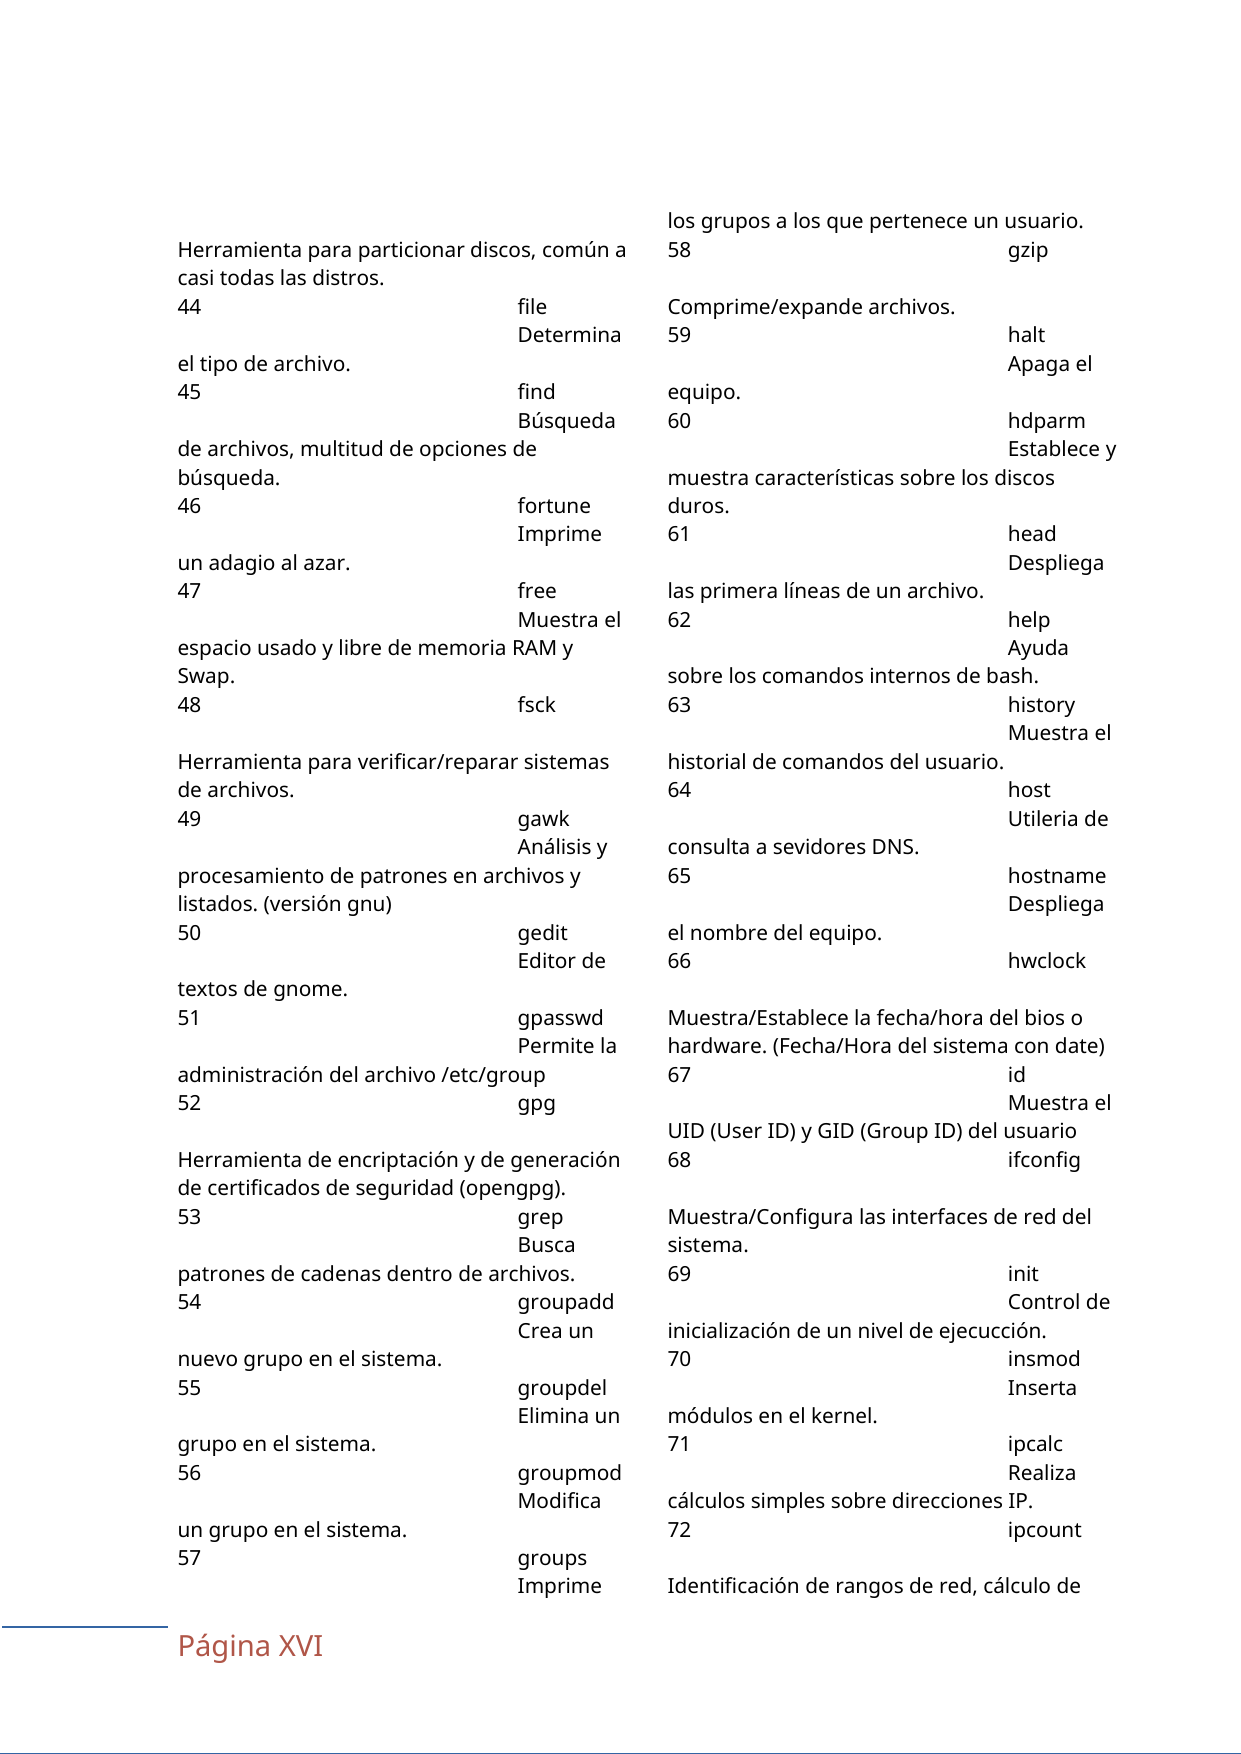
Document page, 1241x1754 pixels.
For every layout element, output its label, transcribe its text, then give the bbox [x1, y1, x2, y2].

text 63 history Muestra el historial de comandos del usuario. [667, 690, 1122, 775]
text 62 help Ayuda sobre los comandos internos de bash. [667, 605, 1122, 690]
text 52 gpg Herramienta de encriptación y de generación de certificados de seguridad (opengpg). [177, 1088, 632, 1202]
text 69 init Control de inicialización de un nivel de ejecucción. [667, 1259, 1122, 1344]
text 71 ipcalc Realiza cálculos simples sobre direcciones IP. [667, 1429, 1122, 1515]
text 44 file Determina el tipo de archivo. [177, 292, 632, 377]
text 66 hwclock Muestra/Establece la fecha/hora del bios o hardware. (Fecha/Hora del sistema con date) [667, 946, 1122, 1060]
text 51 gpasswd Permite la administración del archivo /etc/group [177, 1003, 632, 1088]
text 48 fsck Herramienta para verificar/reparar sistemas de archivos. [177, 690, 632, 804]
text 50 gedit Editor de textos de gnome. [177, 918, 632, 1003]
text 59 halt Apaga el equipo. [667, 320, 1122, 406]
text 57 groups Imprime [177, 1543, 632, 1600]
text 60 hdparm Establece y muestra características sobre los discos duros. [667, 406, 1122, 519]
text 68 ifconfig Muestra/Configura las interfaces de red del sistema. [667, 1145, 1122, 1259]
text 64 host Utileria de consulta a sevidores DNS. [667, 775, 1122, 861]
text 55 groupdel Elimina un grupo en el sistema. [177, 1373, 632, 1458]
text 58 gzip Comprime/expande archivos. [667, 235, 1122, 320]
text 56 groupmod Modifica un grupo en el sistema. [177, 1458, 632, 1543]
text 70 insmod Inserta módulos en el kernel. [667, 1344, 1122, 1429]
text 53 grep Busca patrones de cadenas dentro de archivos. [177, 1202, 632, 1287]
text 45 find Búsqueda de archivos, multitud de opciones de búsqueda. [177, 377, 632, 491]
text 61 head Despliega las primera líneas de un archivo. [667, 519, 1122, 605]
text 65 hostname Despliega el nombre del equipo. [667, 861, 1122, 946]
text 47 free Muestra el espacio usado y libre de memoria RAM y Swap. [177, 576, 632, 690]
text Herramienta para particionar discos, común a casi todas las distros. [177, 207, 632, 292]
text 49 gawk Análisis y procesamiento de patrones en archivos y listados. (versión gnu) [177, 804, 632, 918]
text 46 fortune Imprime un adagio al azar. [177, 491, 632, 576]
text 54 groupadd Crea un nuevo grupo en el sistema. [177, 1287, 632, 1373]
text los grupos a los que pertenece un usuario. [667, 207, 1122, 235]
text 72 ipcount Identificación de rangos de red, cálculo de [667, 1515, 1122, 1600]
text 67 id Muestra el UID (User ID) y GID (Group ID) del usuario [667, 1060, 1122, 1145]
